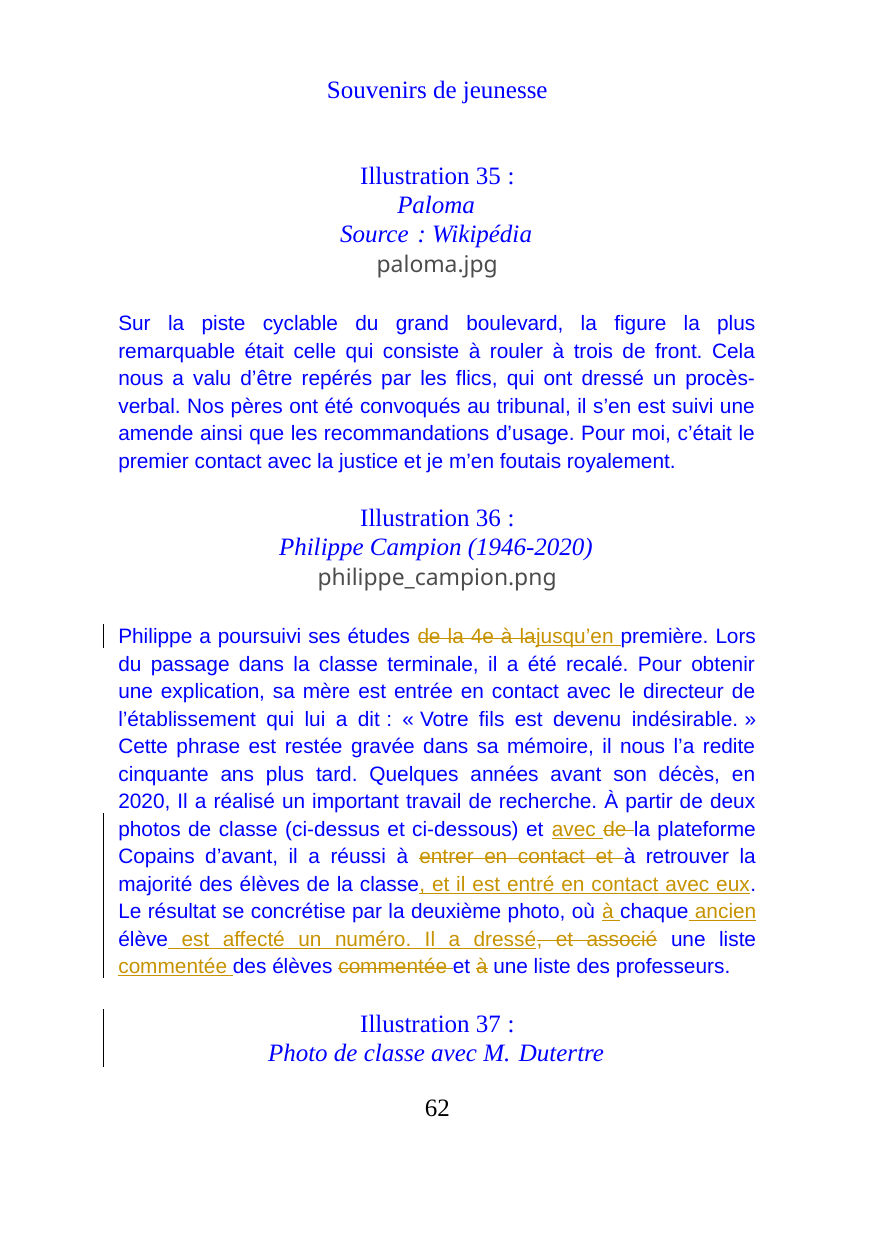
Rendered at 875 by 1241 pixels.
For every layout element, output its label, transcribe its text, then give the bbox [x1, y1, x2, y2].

text Photo de classe avec M. Dutertre [118, 1038, 756, 1067]
text Illustration 36 : [118, 503, 756, 532]
text paloma.jpg [118, 247, 756, 279]
text philippe_campion.png [118, 561, 756, 592]
text Sur la piste cyclable du grand boulevard, la figure la plus remarquable était celle qui consiste à rouler à trois de front. Cela nous a valu d’être repérés par les flics, qui ont dressé un procès-verbal. Nos pères ont été convoqués au tribunal, il s’en est suivi une amende ainsi que les recommandations d’usage. Pour moi, c’était le premier contact avec la justice et je m’en foutais royalement. [118, 311, 756, 472]
text Illustration 37 : [118, 1009, 756, 1038]
text Paloma [118, 190, 756, 219]
text Source : Wikipédia [118, 219, 756, 247]
text Philippe Campion (1946-2020) [118, 532, 756, 561]
text Illustration 35 : [118, 161, 756, 190]
text Philippe a poursuivi ses études jusqu’en première. Lors du passage dans la classe terminale, il a été recalé. Pour obtenir une explication, sa mère est entrée en contact avec le directeur de l’établissement qui lui a dit : « Votre fils est devenu indésirable. » Cette phrase est restée gravée dans sa mémoire, il nous l’a redite cinquante ans plus tard. Quelques années avant son décès, en 2020, Il a réalisé un important travail de recherche. À partir de deux photos de classe (ci-dessus et ci-dessous) et avec la plateforme Copains d’avant, il a réussi à à retrouver la majorité des élèves de la classe, et il est entré en contact avec eux. Le résultat se concrétise par la deuxième photo, où à chaque ancien élève est affecté un numéro. Il a dressé une liste commentée des élèves et une liste des professeurs. [118, 624, 756, 978]
